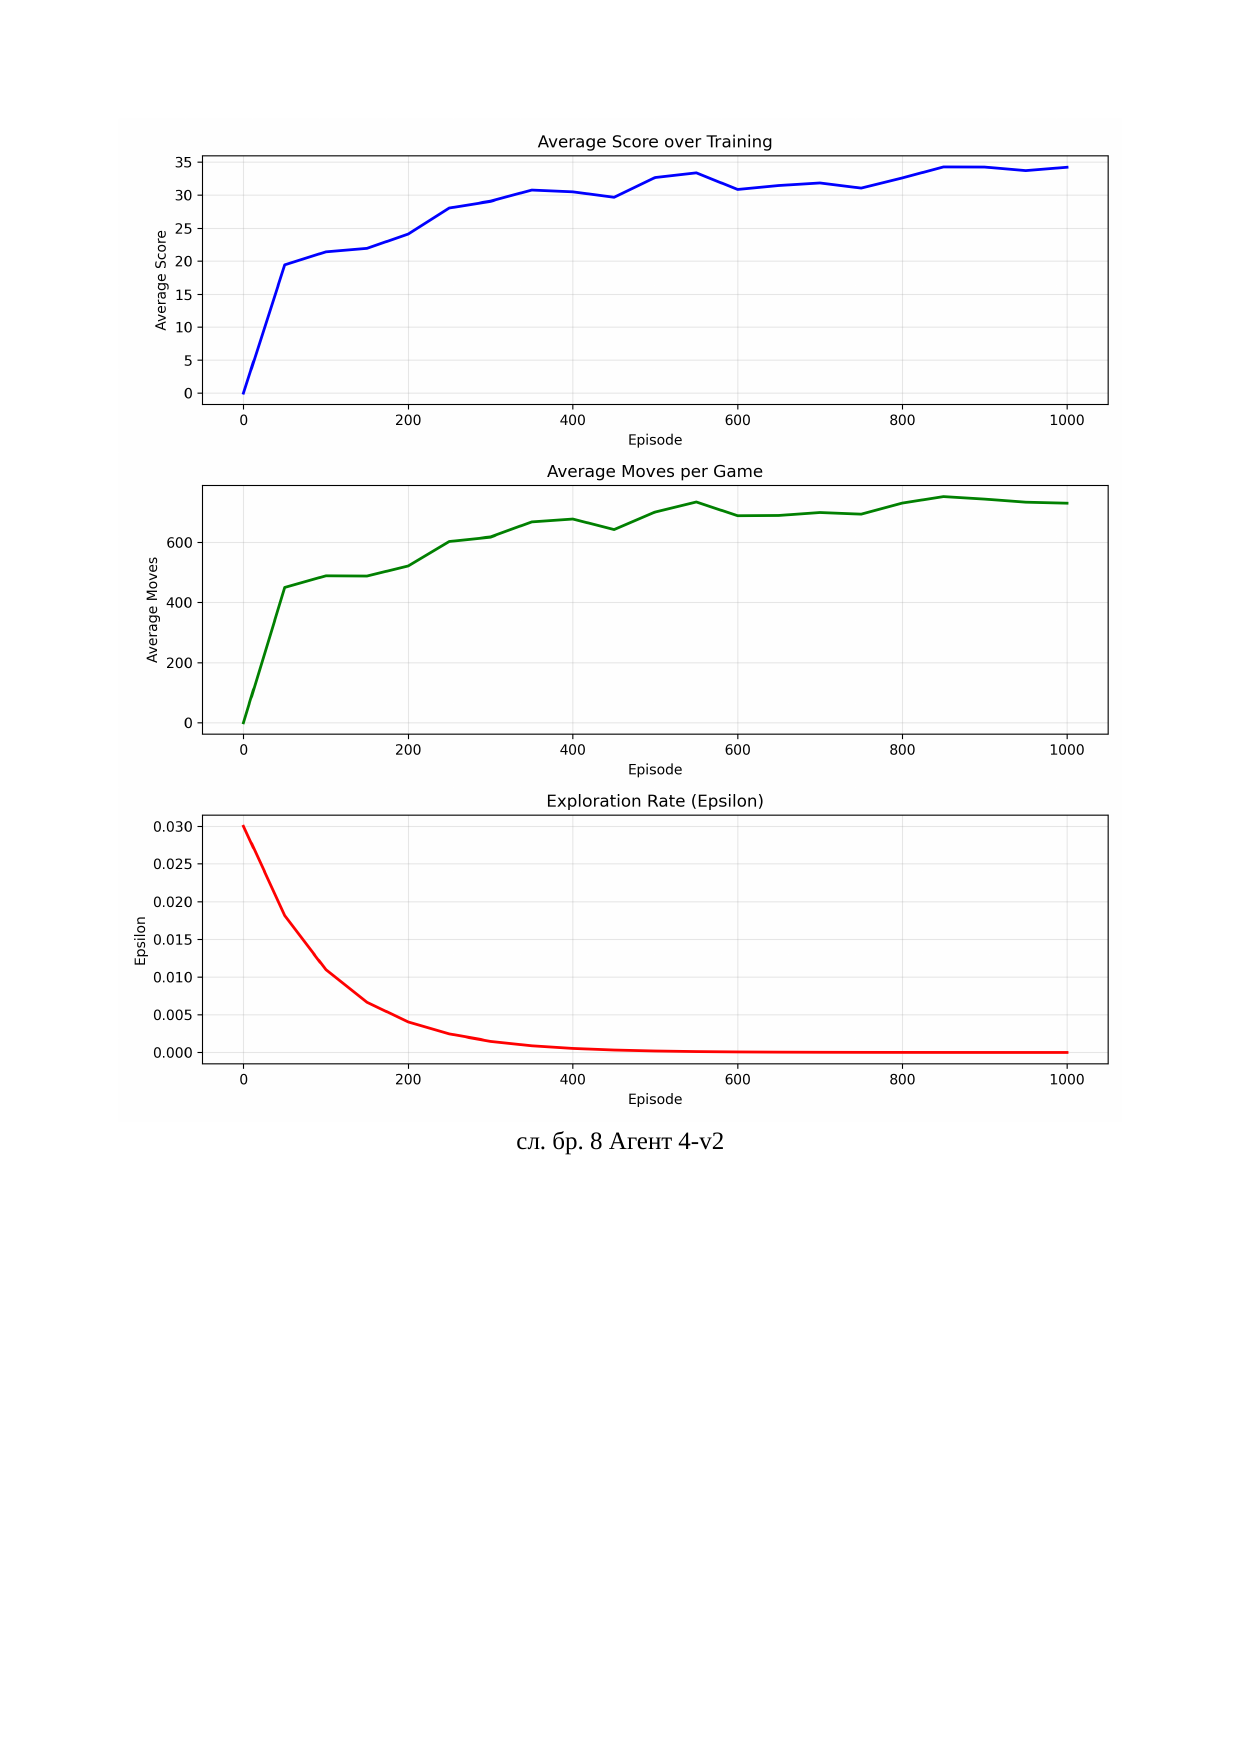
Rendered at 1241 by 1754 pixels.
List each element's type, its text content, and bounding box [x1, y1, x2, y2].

picture [118, 118, 1123, 1122]
text сл. бр. 8 Агент 4-v2 [118, 1122, 1122, 1155]
